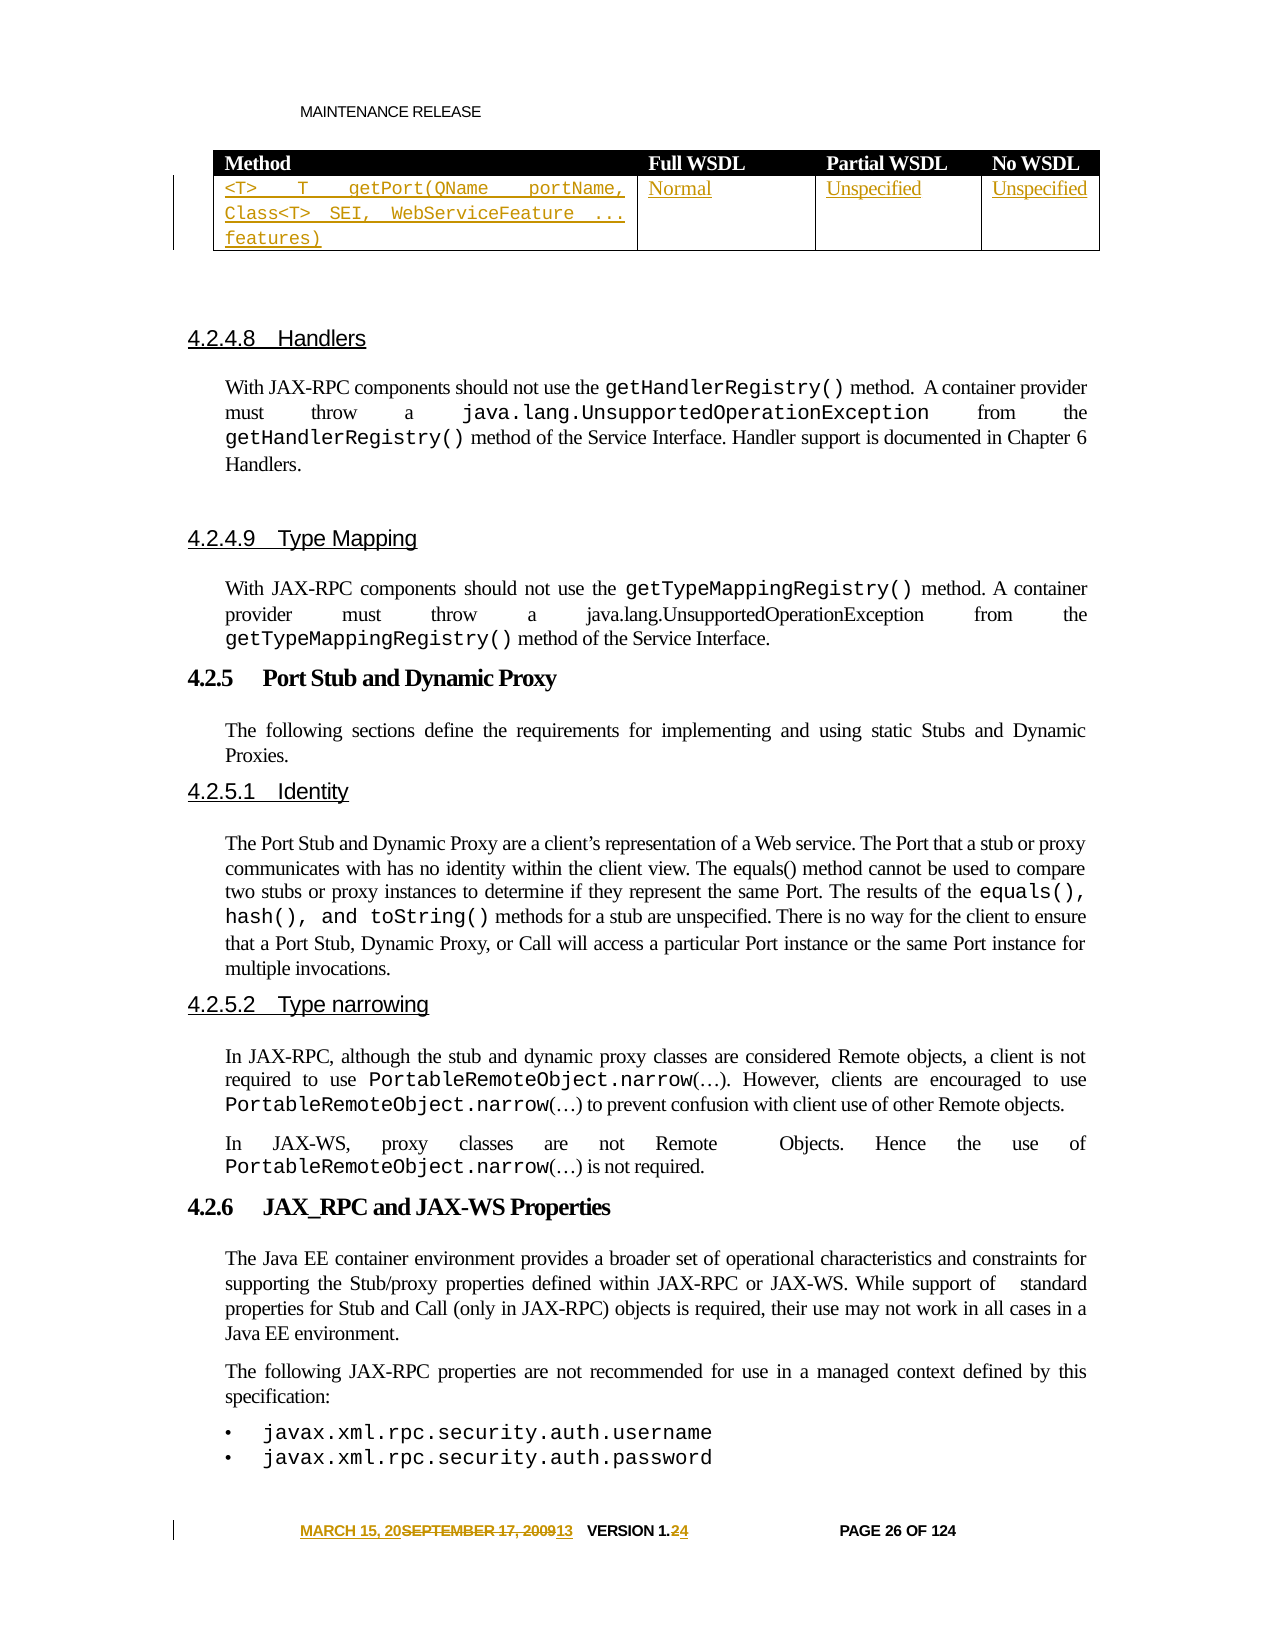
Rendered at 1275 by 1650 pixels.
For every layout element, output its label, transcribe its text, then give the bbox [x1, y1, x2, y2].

subtitle Port Stub and Dynamic Proxy [187, 664, 1087, 692]
table_cell Unspecified [816, 176, 981, 250]
text In JAX-WS, proxy classes are not Remote Objects. Hence the use of PortableRemoteObject.narrow(…) is not required. [225, 1130, 1087, 1180]
list javax.xml.rpc.security.auth.username [225, 1420, 1087, 1445]
subtitle JAX_RPC and JAX-WS Properties [187, 1193, 1087, 1220]
table_cell <T> T getPort(QName portName, Class<T> SEI, WebServiceFeature ... features) [214, 176, 637, 250]
subtitle Identity [187, 779, 1087, 804]
text With JAX-RPC components should not use the getTypeMappingRegistry() method. A container provider must throw a java.lang.UnsupportedOperationException from the getTypeMappingRegistry() method of the Service Interface. [225, 576, 1087, 651]
table_header Full WSDL [638, 151, 815, 175]
text With JAX-RPC components should not use the getHandlerRegistry() method. A container provider must throw a java.lang.UnsupportedOperationException from the getHandlerRegistry() method of the Service Interface. Handler support is documented in Chapter 6 Handlers. [225, 376, 1087, 476]
text The following JAX-RPC properties are not recommended for use in a managed context defined by this specification: [225, 1358, 1087, 1408]
table_cell Normal [638, 176, 815, 250]
text In JAX-RPC, although the stub and dynamic proxy classes are considered Remote objects, a client is not required to use PortableRemoteObject.narrow(…). However, clients are encouraged to use PortableRemoteObject.narrow(…) to prevent confusion with client use of other Remote objects. [225, 1043, 1087, 1118]
subtitle Type narrowing [187, 992, 1087, 1018]
table_header Method [214, 151, 637, 175]
table_header Partial WSDL [816, 151, 981, 175]
text The Java EE container environment provides a broader set of operational characteristics and constraints for supporting the Stub/proxy properties defined within JAX-RPC or JAX-WS. While support of standard properties for Stub and Call (only in JAX-RPC) objects is required, their use may not work in all cases in a Java EE environment. [225, 1245, 1087, 1345]
table_cell Unspecified [982, 176, 1099, 250]
text The following sections define the requirements for implementing and using static Stubs and Dynamic Proxies. [225, 717, 1087, 767]
text The Port Stub and Dynamic Proxy are a client’s representation of a Web service. The Port that a stub or proxy communicates with has no identity within the client view. The equals() method cannot be used to compare two stubs or proxy instances to determine if they represent the same Port. The results of the equals(), hash(), and toString() methods for a stub are unspecified. There is no way for the client to ensure that a Port Stub, Dynamic Proxy, or Call will access a particular Port instance or the same Port instance for multiple invocations. [225, 829, 1087, 979]
subtitle Type Mapping [187, 526, 1087, 551]
subtitle Handlers [187, 325, 1087, 351]
list javax.xml.rpc.security.auth.password [225, 1445, 1087, 1470]
table_header No WSDL [982, 151, 1099, 175]
